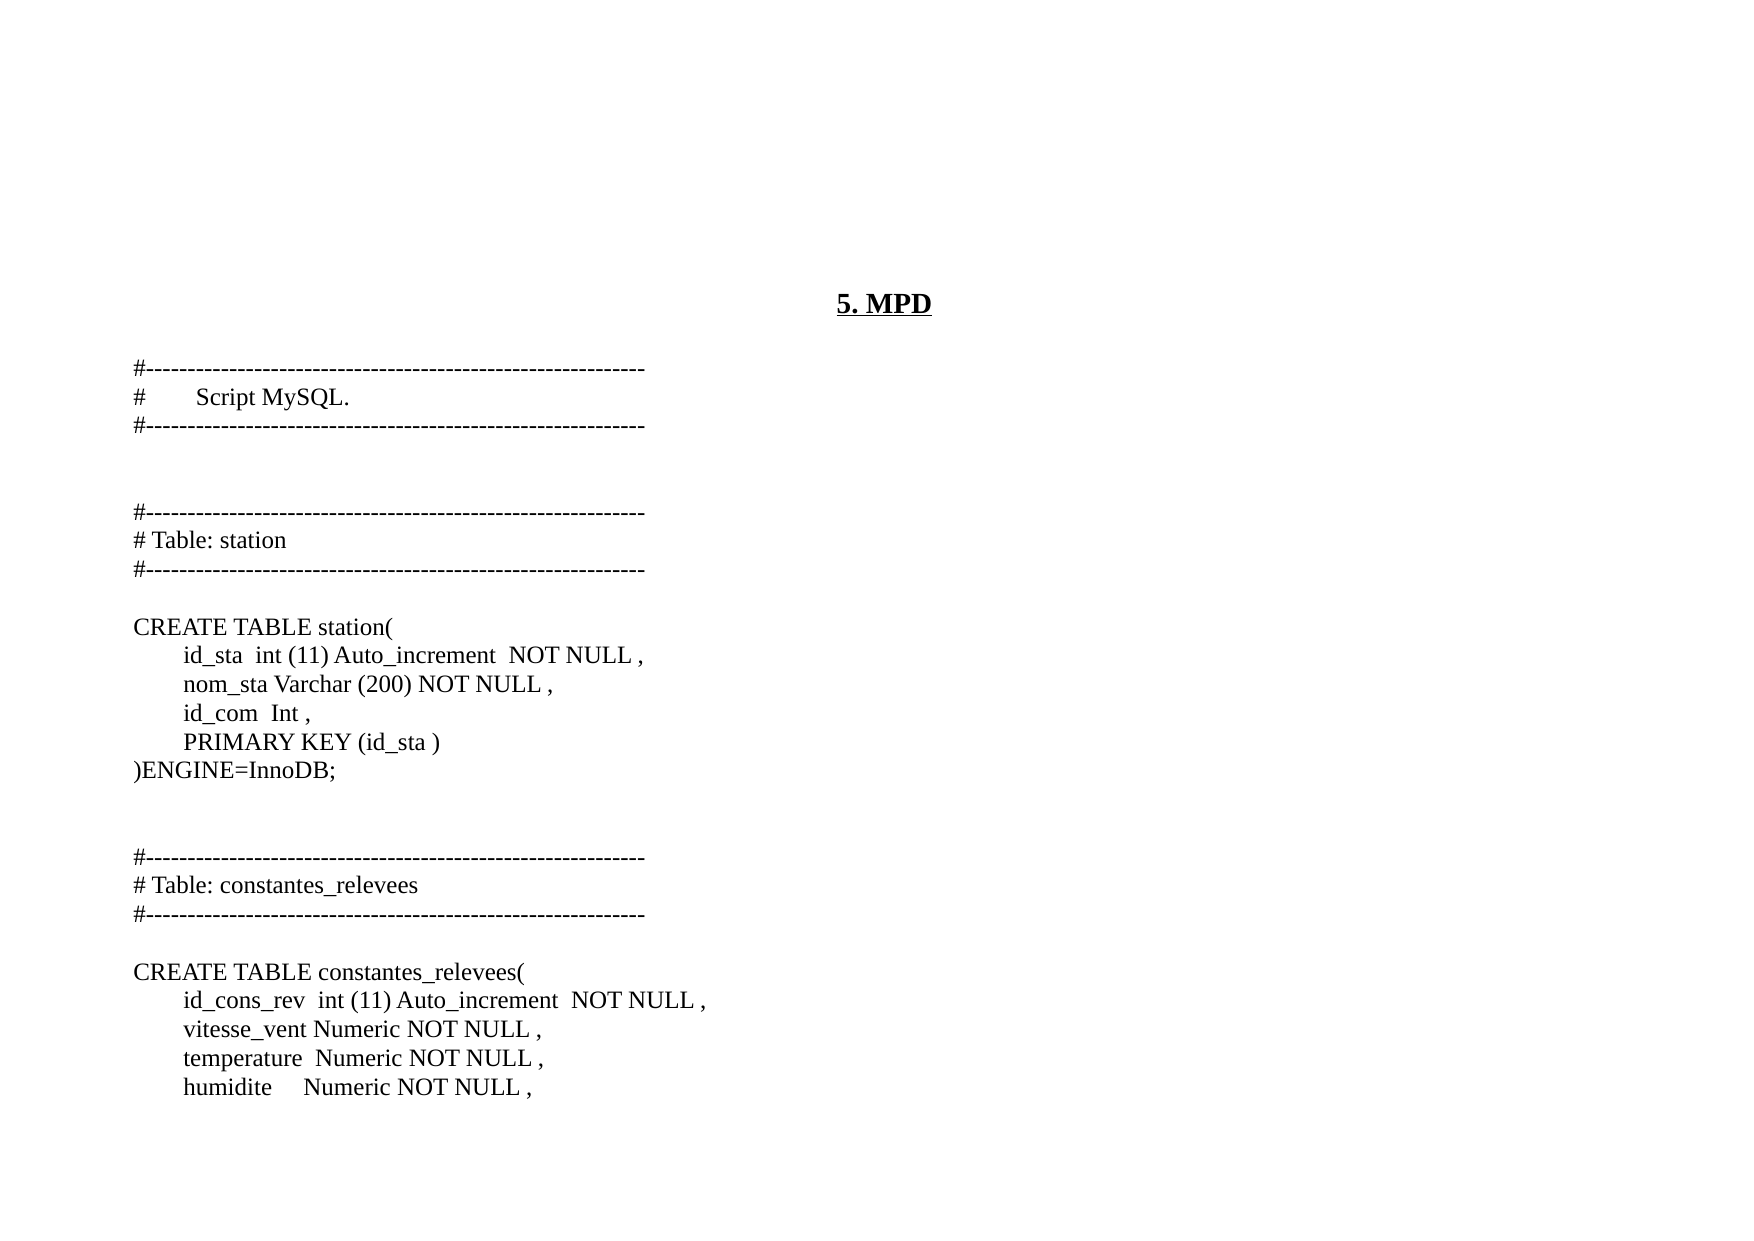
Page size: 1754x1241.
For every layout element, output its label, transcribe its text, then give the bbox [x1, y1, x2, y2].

text CREATE TABLE station( [133, 612, 1635, 640]
text PRIMARY KEY (id_sta ) [133, 727, 1635, 755]
text 5. MPD [133, 286, 1635, 319]
text # Table: constantes_relevees [133, 870, 1635, 899]
text humidite Numeric NOT NULL , [133, 1072, 1635, 1100]
text #------------------------------------------------------------ [133, 842, 1635, 870]
text #------------------------------------------------------------ [133, 410, 1635, 439]
text # Table: station [133, 525, 1635, 554]
text nom_sta Varchar (200) NOT NULL , [133, 669, 1635, 698]
text #------------------------------------------------------------ [133, 899, 1635, 928]
text #------------------------------------------------------------ [133, 497, 1635, 525]
text vitesse_vent Numeric NOT NULL , [133, 1014, 1635, 1043]
text id_sta int (11) Auto_increment NOT NULL , [133, 640, 1635, 669]
text #------------------------------------------------------------ [133, 353, 1635, 382]
text )ENGINE=InnoDB; [133, 755, 1635, 784]
text id_cons_rev int (11) Auto_increment NOT NULL , [133, 985, 1635, 1014]
text #------------------------------------------------------------ [133, 554, 1635, 583]
text id_com Int , [133, 698, 1635, 727]
text CREATE TABLE constantes_relevees( [133, 957, 1635, 985]
text temperature Numeric NOT NULL , [133, 1043, 1635, 1072]
text # Script MySQL. [133, 382, 1635, 410]
